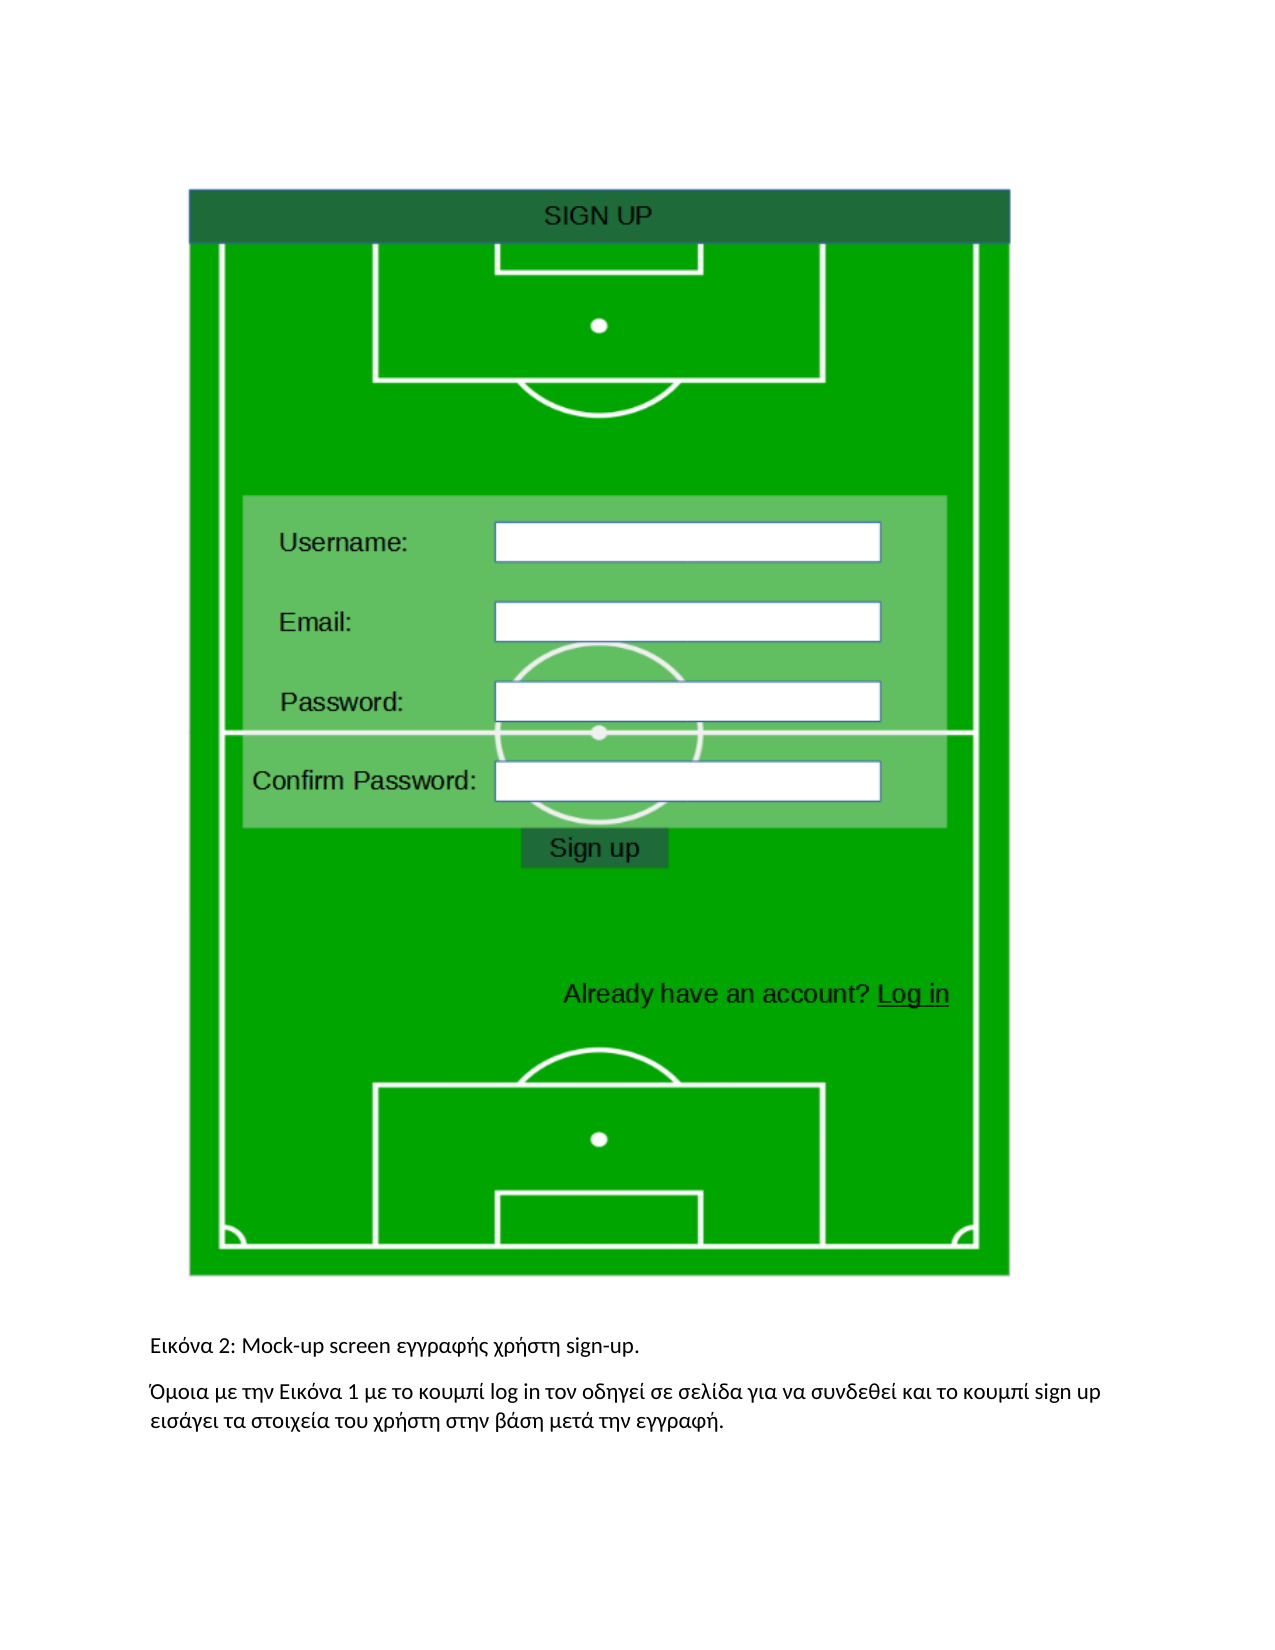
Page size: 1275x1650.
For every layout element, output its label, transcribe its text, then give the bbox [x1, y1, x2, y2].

text Εικόνα 2: Mock-up screen εγγραφής χρήστη sign-up. [150, 1332, 1125, 1359]
text Όμοια με την Εικόνα 1 με το κουμπί log in τον οδηγεί σε σελίδα για να συνδεθεί και το κουμπί sign up εισάγει τα στοιχεία του χρήστη στην βάση μετά την εγγραφή. [150, 1377, 1125, 1434]
